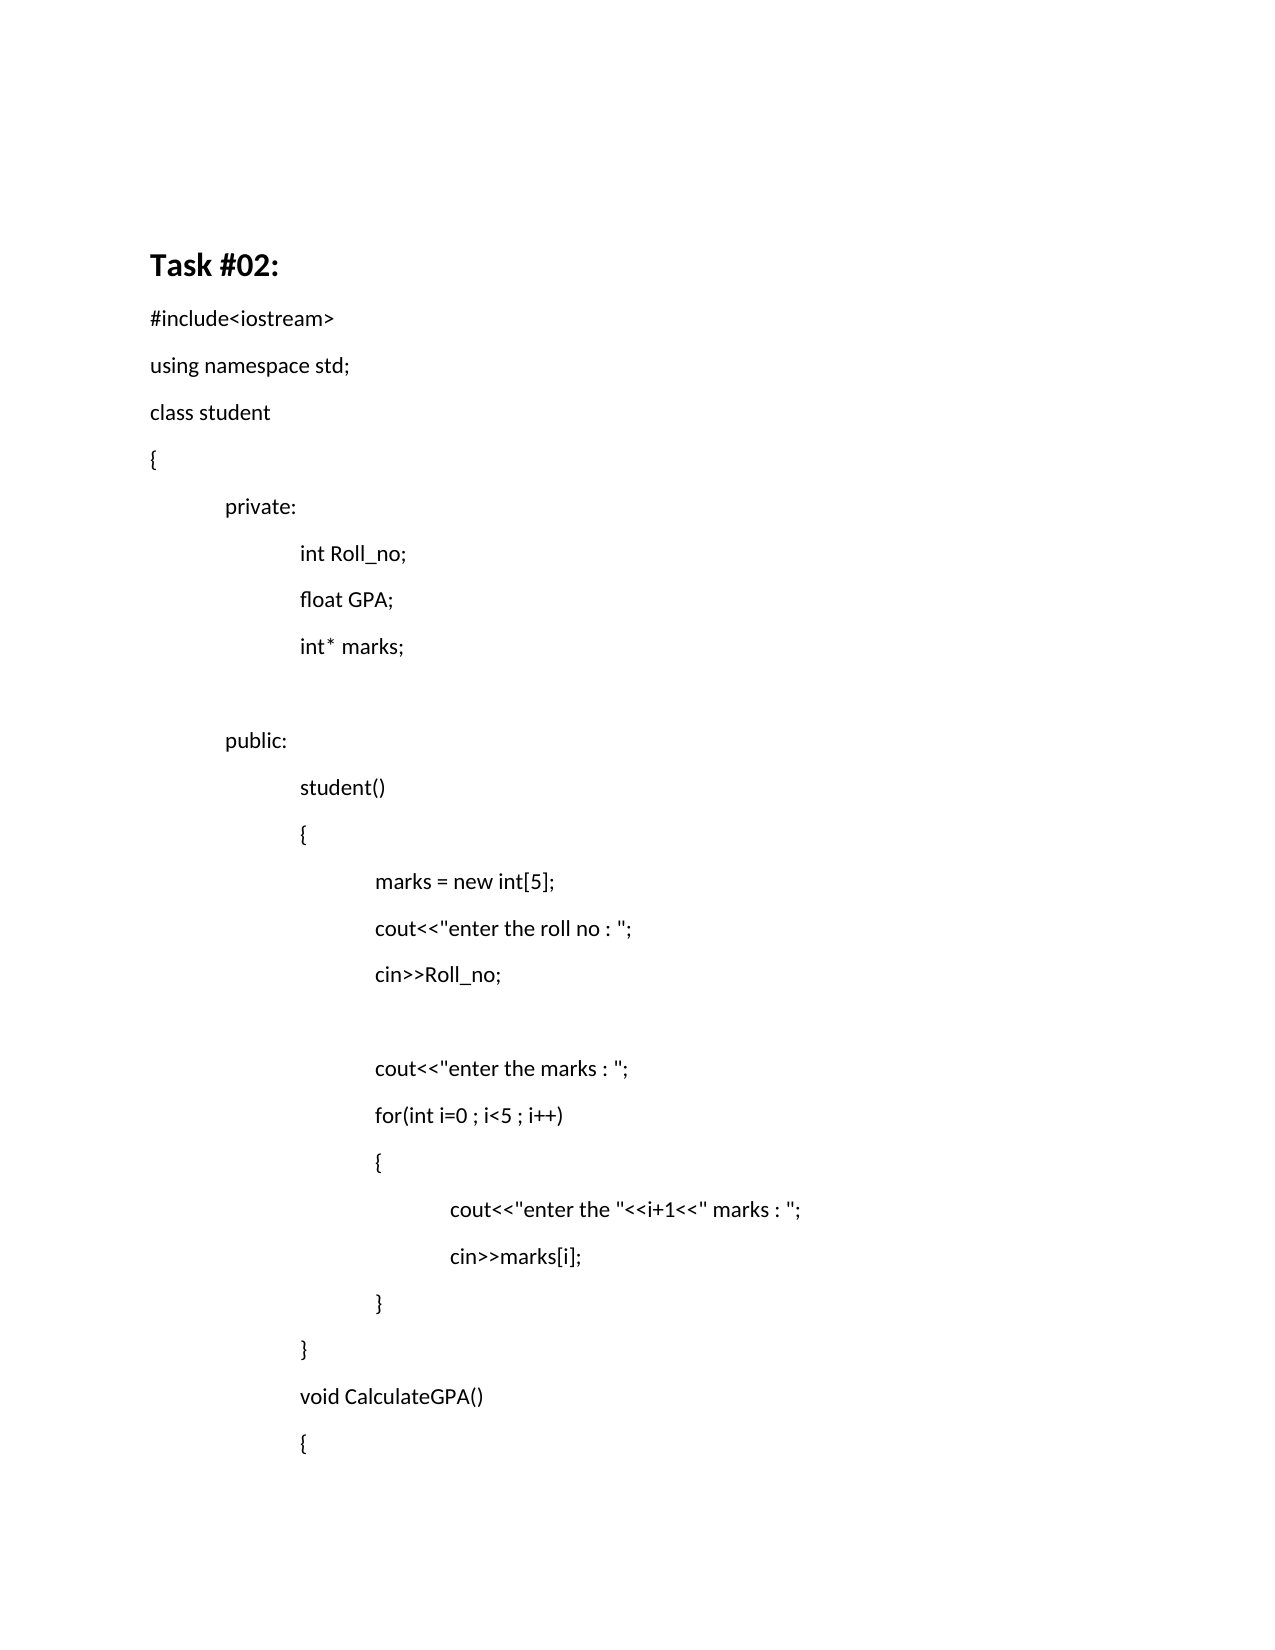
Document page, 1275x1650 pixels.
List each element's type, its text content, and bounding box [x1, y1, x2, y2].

text using namespace std; [150, 351, 1125, 379]
text private: [150, 492, 1125, 520]
text class student [150, 398, 1125, 426]
text public: [150, 726, 1125, 754]
text { [150, 445, 1125, 473]
text cout<<"enter the marks : "; [150, 1054, 1125, 1082]
text { [150, 820, 1125, 848]
text cout<<"enter the "<<i+1<<" marks : "; [150, 1195, 1125, 1223]
text float GPA; [150, 586, 1125, 614]
text { [150, 1148, 1125, 1176]
text marks = new int[5]; [150, 867, 1125, 895]
text cout<<"enter the roll no : "; [150, 914, 1125, 942]
text } [150, 1336, 1125, 1364]
text cin>>marks[i]; [150, 1242, 1125, 1270]
text { [150, 1429, 1125, 1457]
text #include<iostream> [150, 304, 1125, 332]
text void CalculateGPA() [150, 1382, 1125, 1411]
text for(int i=0 ; i<5 ; i++) [150, 1101, 1125, 1129]
text cin>>Roll_no; [150, 961, 1125, 989]
text Task #02: [150, 244, 1125, 284]
text int Roll_no; [150, 539, 1125, 567]
text int* marks; [150, 632, 1125, 661]
text student() [150, 773, 1125, 801]
text } [150, 1289, 1125, 1317]
